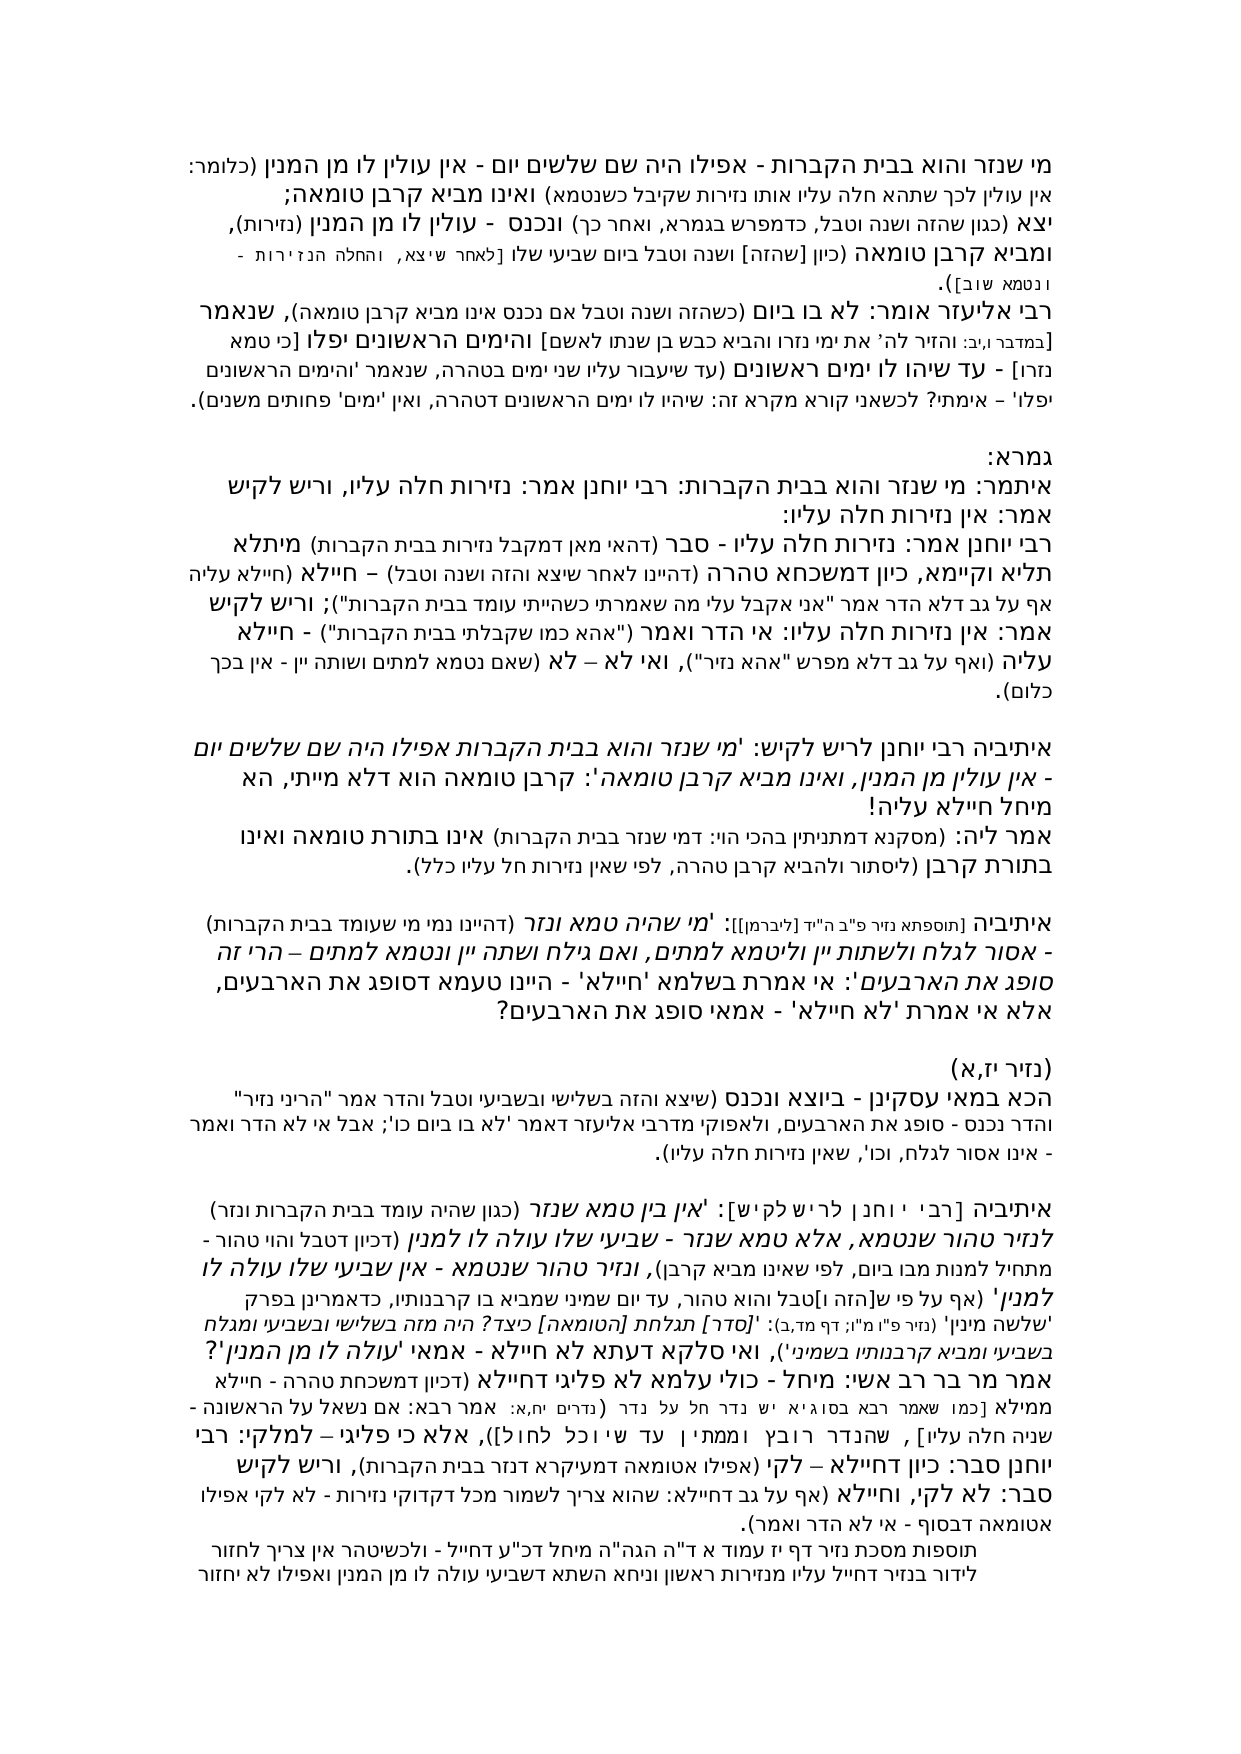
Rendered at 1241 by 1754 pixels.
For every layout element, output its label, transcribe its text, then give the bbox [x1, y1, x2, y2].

text רבי אליעזר אומר: לא בו ביום (כשהזה ושנה וטבל אם נכנס אינו מביא קרבן טומאה), שנאמר [במדבר ו,יב: והזיר לה’ את ימי נזרו והביא כבש בן שנתו לאשם] והימים הראשונים יפלו [כי טמא נזרו] - עד שיהו לו ימים ראשונים (עד שיעבור עליו שני ימים בטהרה, שנאמר 'והימים הראשונים יפלו' – אימתי? לכשאני קורא מקרא זה: שיהיו לו ימים הראשונים דטהרה, ואין 'ימים' פחותים משנים). [187, 296, 1053, 413]
text גמרא: [187, 442, 1053, 471]
text רבי יוחנן אמר: נזירות חלה עליו - סבר (דהאי מאן דמקבל נזירות בבית הקברות) מיתלא תליא וקיימא, כיון דמשכחא טהרה (דהיינו לאחר שיצא והזה ושנה וטבל) – חיילא (חיילא עליה אף על גב דלא הדר אמר "אני אקבל עלי מה שאמרתי כשהייתי עומד בבית הקברות"); וריש לקיש אמר: אין נזירות חלה עליו: אי הדר ואמר ("אהא כמו שקבלתי בבית הקברות") - חיילא עליה (ואף על גב דלא מפרש "אהא נזיר"), ואי לא – לא (שאם נטמא למתים ושותה יין - אין בכך כלום). [187, 529, 1053, 705]
text איתיביה [תוספתא נזיר פ"ב ה"יד [ליברמן]]: 'מי שהיה טמא ונזר (דהיינו נמי מי שעומד בבית הקברות) - אסור לגלח ולשתות יין וליטמא למתים, ואם גילח ושתה יין ונטמא למתים – הרי זה סופג את הארבעים': אי אמרת בשלמא 'חיילא' - היינו טעמא דסופג את הארבעים, אלא אי אמרת 'לא חיילא' - אמאי סופג את הארבעים? [187, 908, 1053, 1025]
text מי שנזר והוא בבית הקברות - אפילו היה שם שלשים יום - אין עולין לו מן המנין (כלומר: אין עולין לכך שתהא חלה עליו אותו נזירות שקיבל כשנטמא) ואינו מביא קרבן טומאה; [187, 150, 1053, 208]
text (נזיר יז,א) [187, 1054, 1053, 1083]
text אמר ליה: (מסקנא דמתניתין בהכי הוי: דמי שנזר בבית הקברות) אינו בתורת טומאה ואינו בתורת קרבן (ליסתור ולהביא קרבן טהרה, לפי שאין נזירות חל עליו כלל). [187, 821, 1053, 879]
text אמר מר בר רב אשי: מיחל - כולי עלמא לא פליגי דחיילא (דכיון דמשכחת טהרה - חיילא ממילא [כמו שאמר רבא בסוגיא יש נדר חל על נדר (נדרים יח,א: אמר רבא: אם נשאל על הראשונה - שניה חלה עליו], שהנדר רובץ וממתין עד שיוכל לחול]), אלא כי פליגי – למלקי: רבי יוחנן סבר: כיון דחיילא – לקי (אפילו אטומאה דמעיקרא דנזר בבית הקברות), וריש לקיש סבר: לא לקי, וחיילא (אף על גב דחיילא: שהוא צריך לשמור מכל דקדוקי נזירות - לא לקי אפילו אטומאה דבסוף - אי לא הדר ואמר). [187, 1366, 1053, 1538]
text איתמר: מי שנזר והוא בבית הקברות: רבי יוחנן אמר: נזירות חלה עליו, וריש לקיש אמר: אין נזירות חלה עליו: [187, 471, 1053, 529]
text הכא במאי עסקינן - ביוצא ונכנס (שיצא והזה בשלישי ובשביעי וטבל והדר אמר "הריני נזיר" והדר נכנס - סופג את הארבעים, ולאפוקי מדרבי אליעזר דאמר 'לא בו ביום כו'; אבל אי לא הדר ואמר - אינו אסור לגלח, וכו', שאין נזירות חלה עליו). [187, 1083, 1053, 1166]
text איתיביה רבי יוחנן לריש לקיש: 'מי שנזר והוא בבית הקברות אפילו היה שם שלשים יום - אין עולין מן המנין, ואינו מביא קרבן טומאה': קרבן טומאה הוא דלא מייתי, הא מיחל חיילא עליה! [187, 733, 1053, 821]
text יצא (כגון שהזה ושנה וטבל, כדמפרש בגמרא, ואחר כך) ונכנס - עולין לו מן המנין (נזירות), ומביא קרבן טומאה (כיון [שהזה] ושנה וטבל ביום שביעי שלו [לאחר שיצא, והחלה הנזירות - ונטמא שוב]). [187, 208, 1053, 296]
text תוספות מסכת נזיר דף יז עמוד א ד"ה הגה"ה מיחל דכ"ע דחייל - ולכשיטהר אין צריך לחזור לידור בנזיר דחייל עליו מנזירות ראשון וניחא השתא דשביעי עולה לו מן המנין ואפילו לא יחזור [187, 1538, 978, 1586]
text איתיביה [רבי יוחנן לריש לקיש]: 'אין בין טמא שנזר (כגון שהיה עומד בבית הקברות ונזר) לנזיר טהור שנטמא, אלא טמא שנזר - שביעי שלו עולה לו למנין (דכיון דטבל והוי טהור - מתחיל למנות מבו ביום, לפי שאינו מביא קרבן), ונזיר טהור שנטמא - אין שביעי שלו עולה לו למנין' (אף על פי ש[הזה ו]טבל והוא טהור, עד יום שמיני שמביא בו קרבנותיו, כדאמרינן בפרק 'שלשה מינין' (נזיר פ"ו מ"ו; דף מד,ב): '[סדר] תגלחת [הטומאה] כיצד? היה מזה בשלישי ובשביעי ומגלח בשביעי ומביא קרבנותיו בשמיני'), ואי סלקא דעתא לא חיילא - אמאי 'עולה לו מן המנין'? [187, 1195, 1053, 1366]
